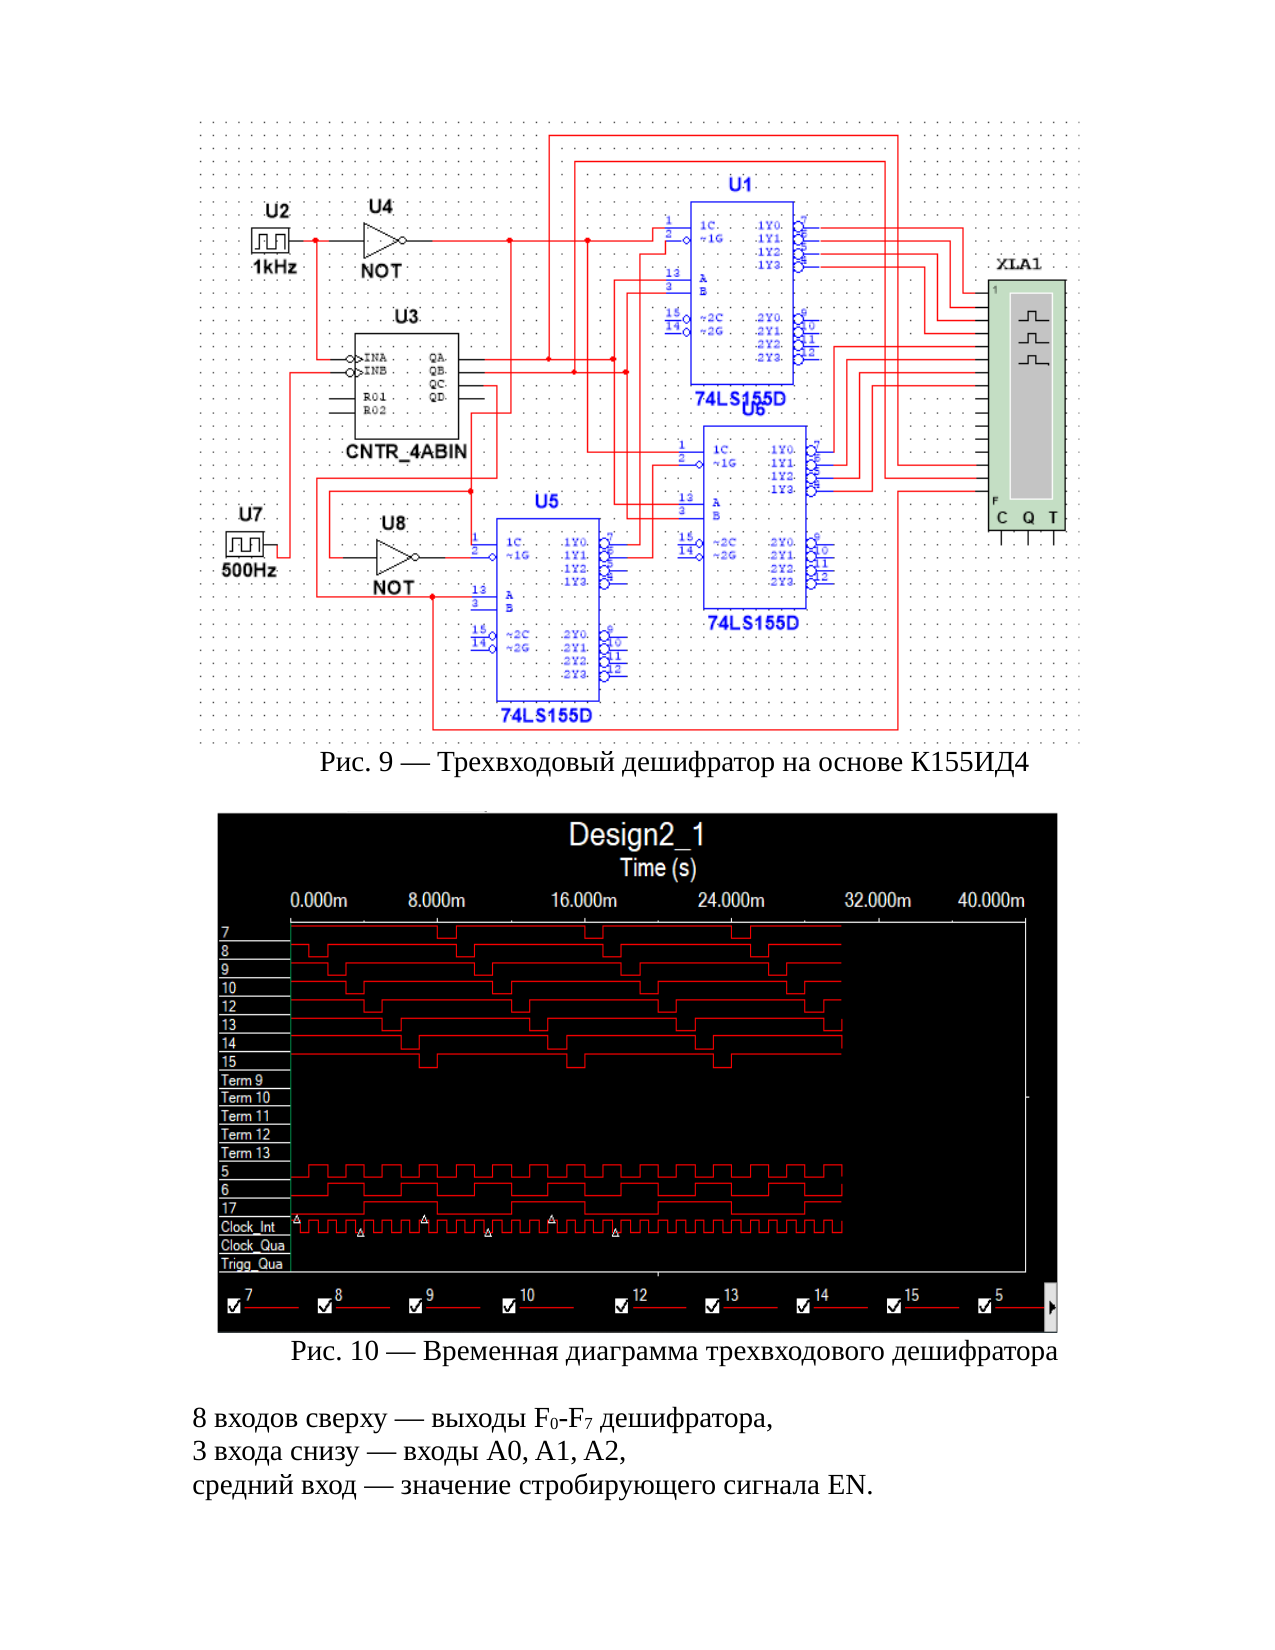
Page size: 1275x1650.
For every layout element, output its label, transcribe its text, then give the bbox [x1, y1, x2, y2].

picture [195, 118, 1080, 745]
picture [217, 811, 1058, 1333]
text 8 входов сверху — выходы F0-F7 дешифратора, [118, 1400, 1157, 1433]
text Рис. 9 — Трехвходовый дешифратор на основе К155ИД4 [118, 118, 1157, 778]
text Рис. 10 — Временная диаграмма трехвходового дешифратора [118, 811, 1157, 1366]
text средний вход — значение стробирующего сигнала EN. [118, 1467, 1157, 1500]
text 3 входа снизу — входы A0, A1, A2, [118, 1433, 1157, 1467]
